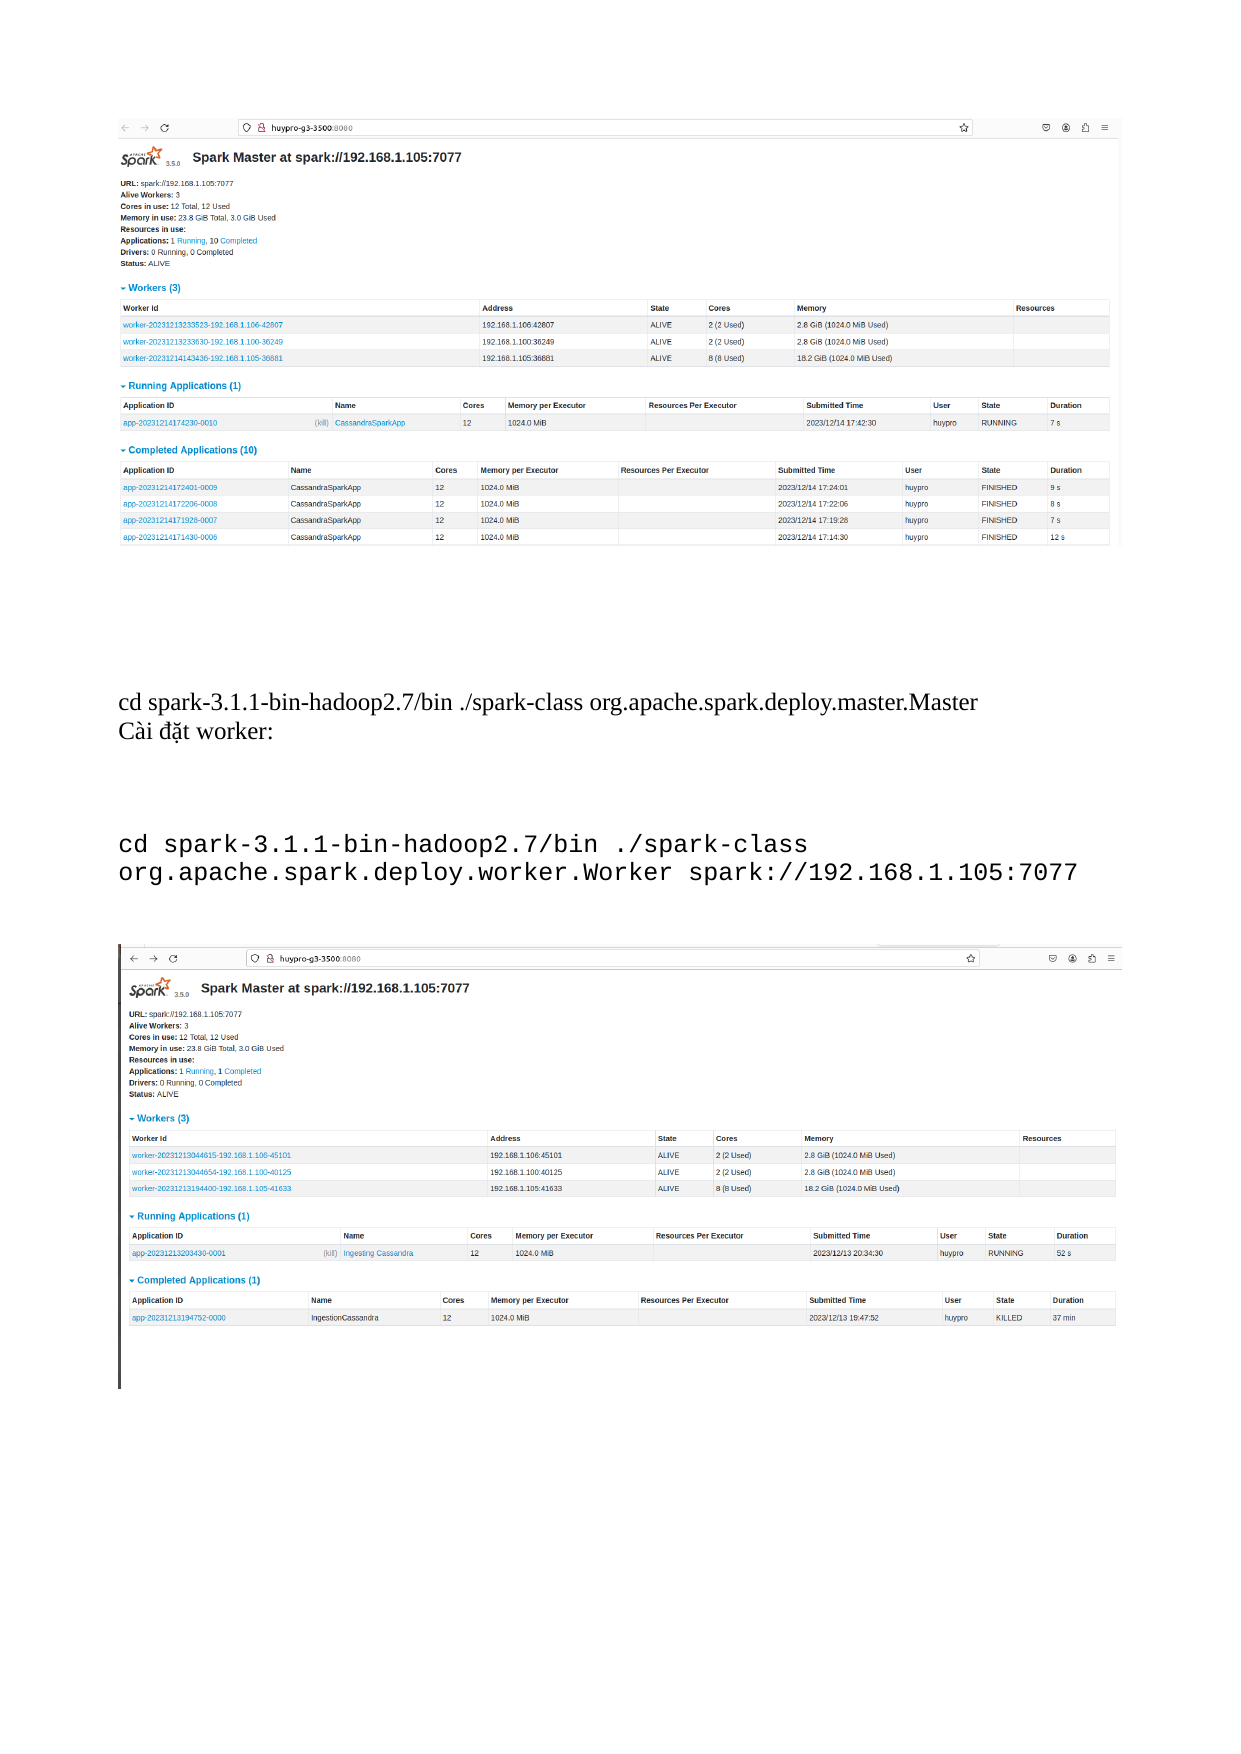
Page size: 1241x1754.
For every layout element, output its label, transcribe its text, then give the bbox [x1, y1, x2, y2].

text cd spark-3.1.1-bin-hadoop2.7/bin ./spark-class org.apache.spark.deploy.master.Master [118, 687, 1122, 716]
picture [118, 944, 1123, 1389]
text cd spark-3.1.1-bin-hadoop2.7/bin ./spark-class org.apache.spark.deploy.worker.Worker spark://192.168.1.105:7077 [118, 831, 1122, 888]
text Cài đặt worker: [118, 716, 1122, 745]
picture [118, 118, 1123, 546]
